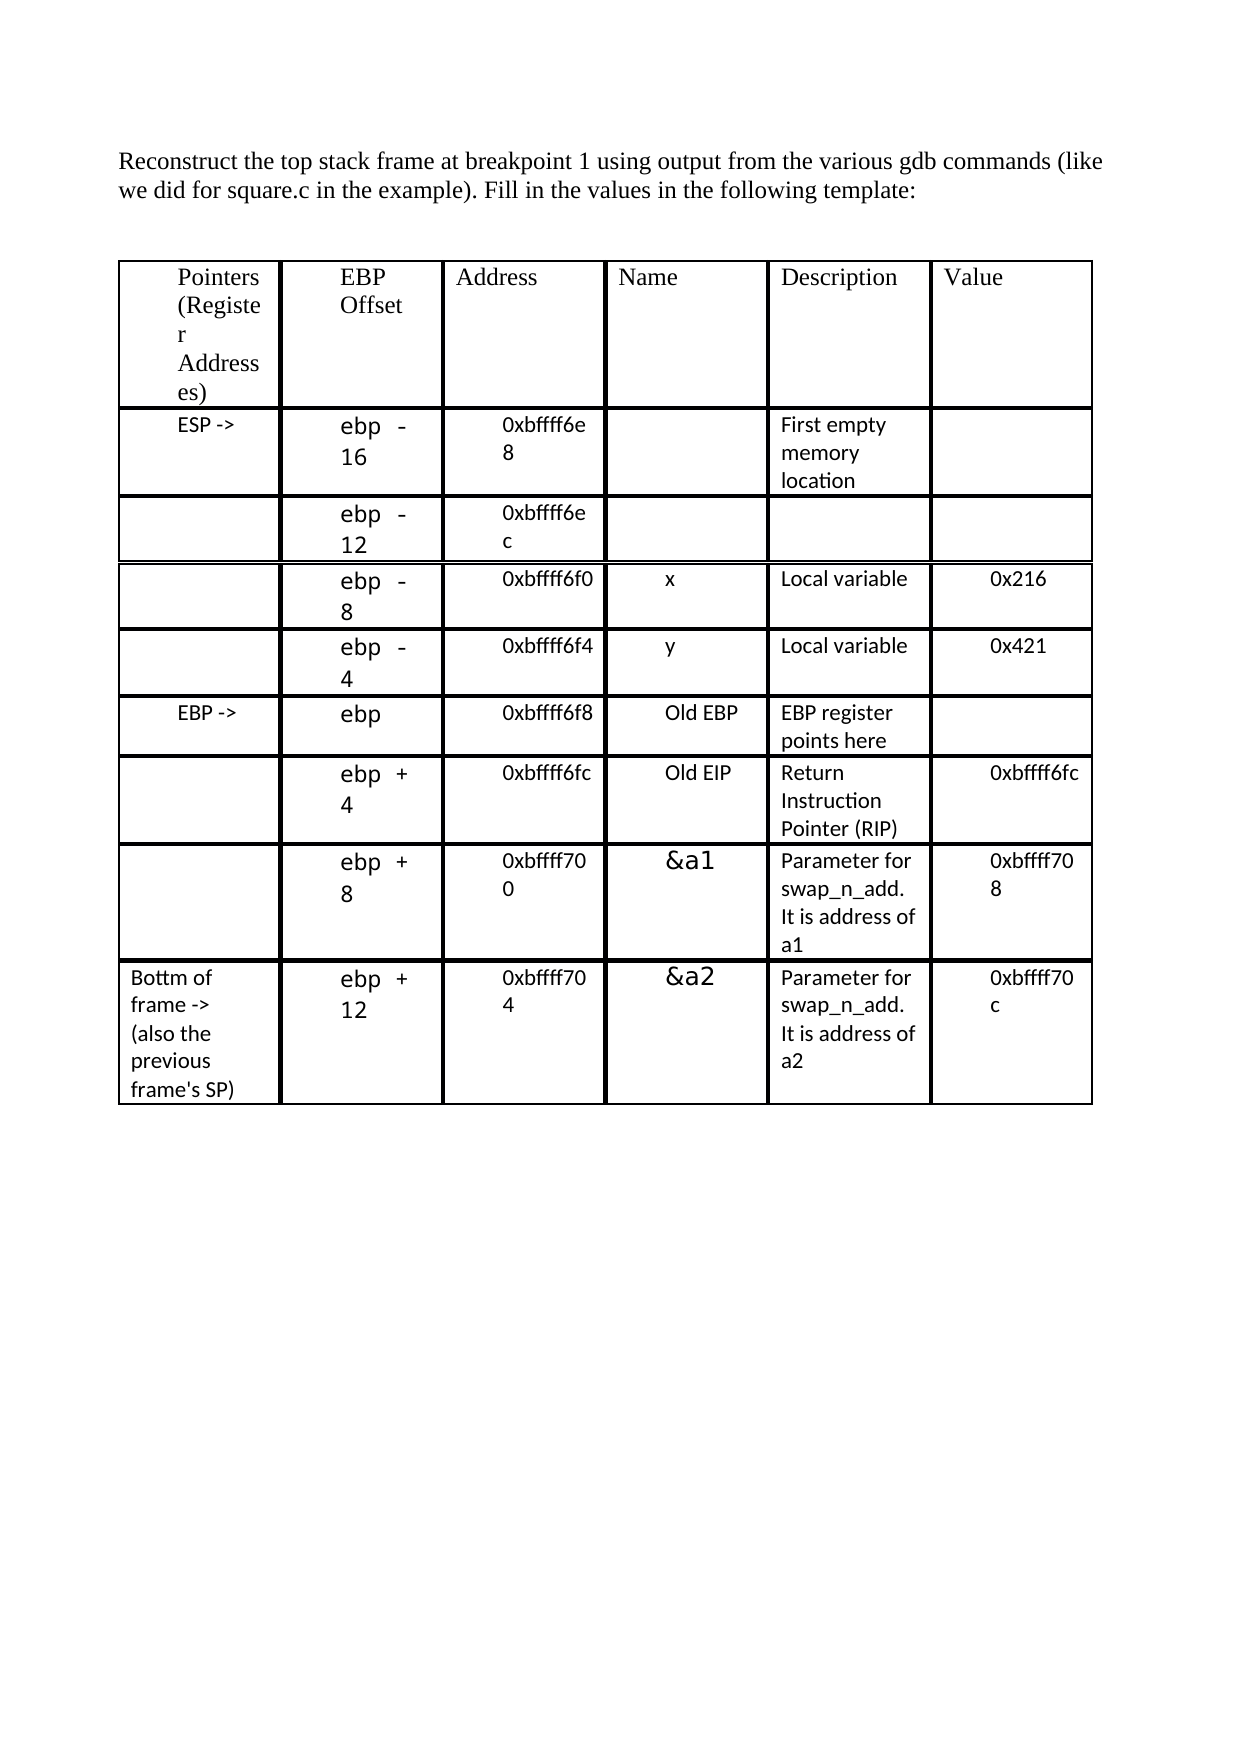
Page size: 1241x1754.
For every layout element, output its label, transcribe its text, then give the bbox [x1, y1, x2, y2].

table_cell 0xbffff6e8 [445, 410, 603, 494]
table_cell x [608, 565, 766, 627]
table_cell ebp [283, 698, 441, 754]
table_cell [770, 498, 929, 560]
table_cell 0xbffff6fc [445, 758, 603, 842]
table_cell 0xbffff708 [933, 846, 1091, 958]
table_header EBP Offset [283, 262, 441, 406]
table_cell [933, 698, 1091, 754]
table_cell Parameter for swap_n_add. It is address of a1 [770, 846, 929, 958]
table_cell 0xbffff70c [933, 963, 1091, 1103]
table_cell ESP -> [120, 410, 278, 494]
table_cell [608, 410, 766, 494]
table_cell [120, 846, 278, 958]
table_cell 0x421 [933, 631, 1091, 694]
table_cell ebp - 4 [283, 631, 441, 694]
table_cell [120, 758, 278, 842]
table_cell Local variable [770, 631, 929, 694]
table_cell 0xbffff6f8 [445, 698, 603, 754]
table_cell ebp + 12 [283, 963, 441, 1103]
table_cell ebp - 12 [283, 498, 441, 560]
table_cell ebp - 8 [283, 565, 441, 627]
table_header Address [445, 262, 603, 406]
table_cell ebp + 4 [283, 758, 441, 842]
table_cell [608, 498, 766, 560]
table_cell Parameter for swap_n_add. It is address of a2 [770, 963, 929, 1103]
table_cell ebp - 16 [283, 410, 441, 494]
table_cell &a1 [608, 846, 766, 958]
table_cell [120, 565, 278, 627]
table_cell [120, 498, 278, 560]
table_cell First empty memory location [770, 410, 929, 494]
table_cell Local variable [770, 565, 929, 627]
table_header Value [933, 262, 1091, 406]
table_cell 0xbffff6ec [445, 498, 603, 560]
table_cell 0x216 [933, 565, 1091, 627]
table_header Pointers (Register Addresses) [120, 262, 278, 406]
table_cell 0xbffff6f4 [445, 631, 603, 694]
table_cell Old EIP [608, 758, 766, 842]
table_cell 0xbffff6f0 [445, 565, 603, 627]
table_header Name [608, 262, 766, 406]
table_cell EBP register points here [770, 698, 929, 754]
table_cell 0xbffff6fc [933, 758, 1091, 842]
table_cell [120, 631, 278, 694]
table_header Description [770, 262, 929, 406]
table_cell 0xbffff704 [445, 963, 603, 1103]
table_cell Return Instruction Pointer (RIP) [770, 758, 929, 842]
table_cell [933, 498, 1091, 560]
table_cell y [608, 631, 766, 694]
table_cell &a2 [608, 963, 766, 1103]
table_cell 0xbffff700 [445, 846, 603, 958]
text Reconstruct the top stack frame at breakpoint 1 using output from the various gdb commands (like we did for square.c in the example). Fill in the values in the following template: [118, 146, 1122, 204]
table_cell EBP -> [120, 698, 278, 754]
table_cell Bottm of frame -> (also the previous frame's SP) [120, 963, 278, 1103]
table_cell ebp + 8 [283, 846, 441, 958]
table_cell [933, 410, 1091, 494]
table_cell Old EBP [608, 698, 766, 754]
